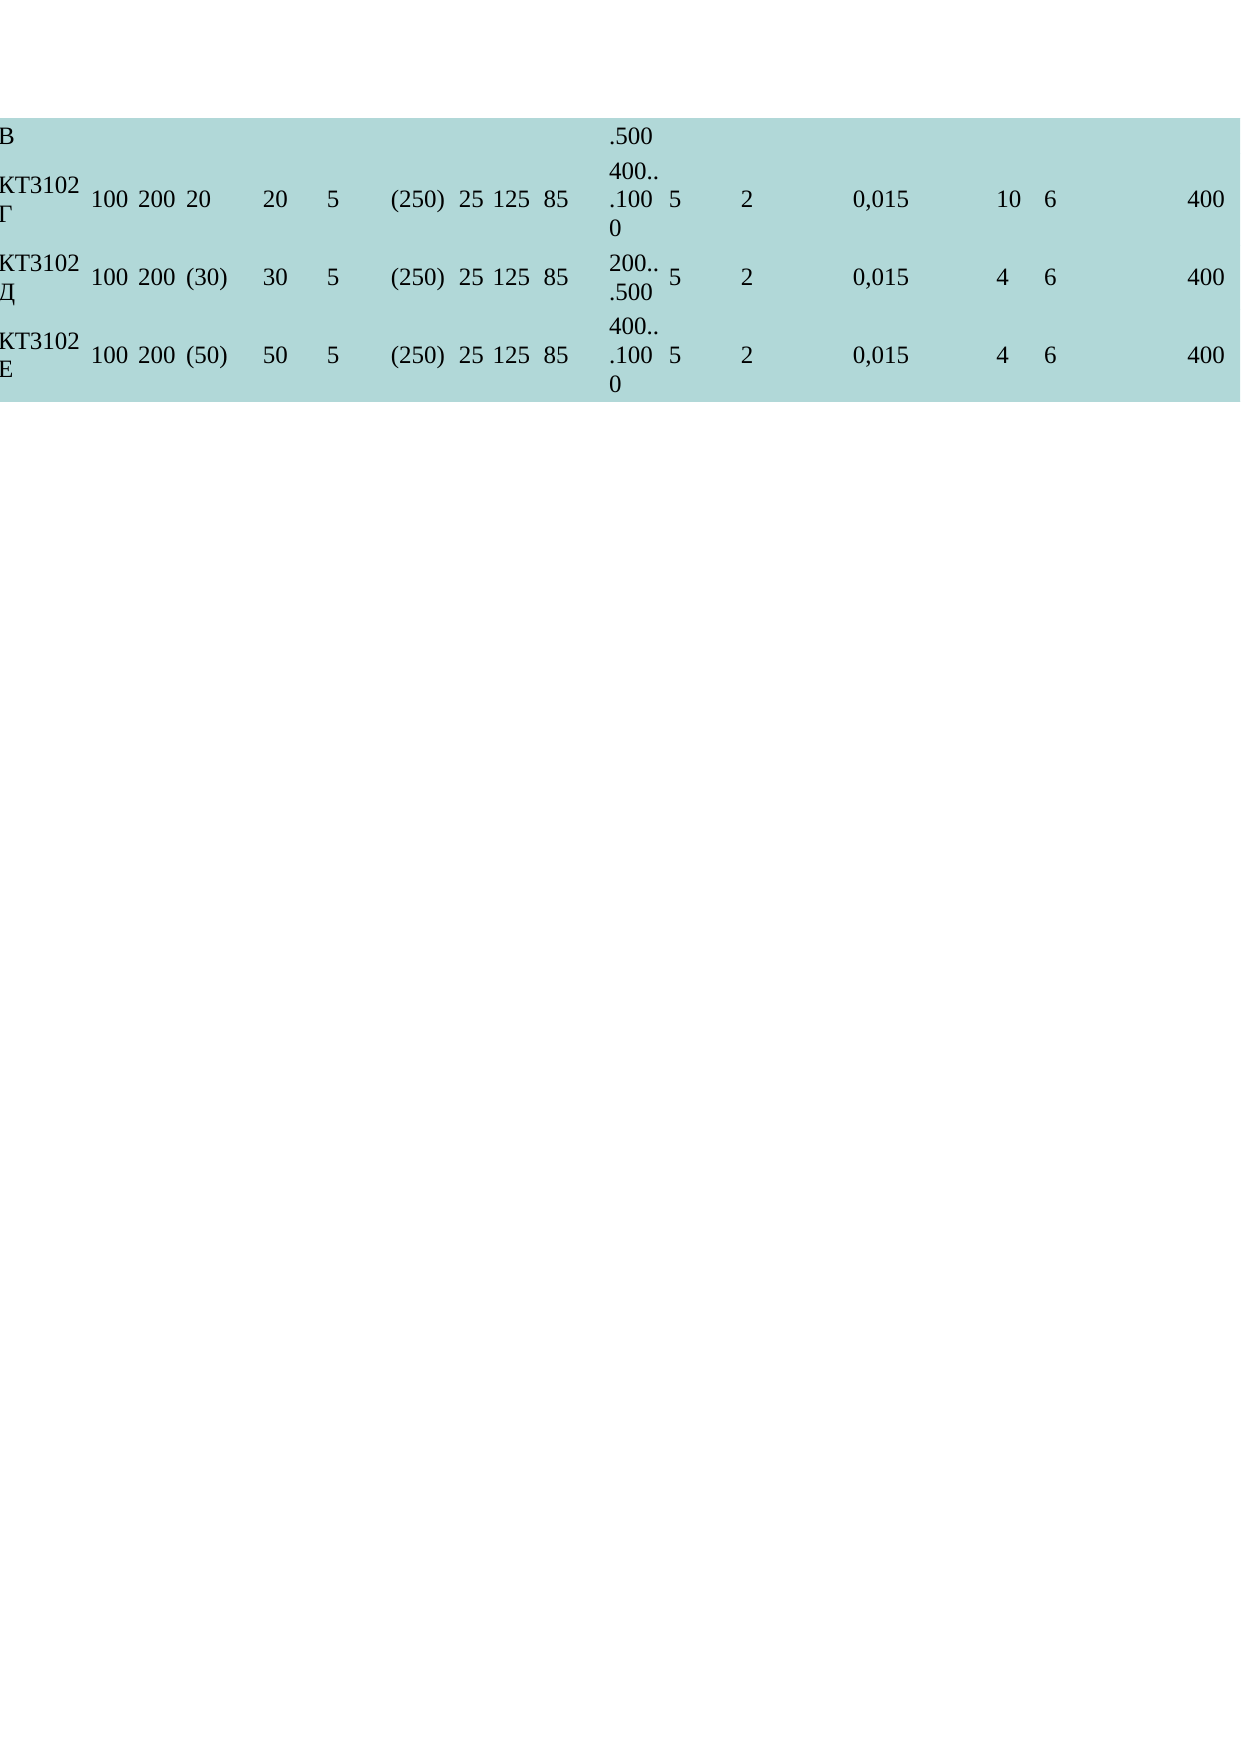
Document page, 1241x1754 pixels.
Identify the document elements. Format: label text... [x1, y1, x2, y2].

table_cell [921, 154, 993, 245]
table_cell 85 [541, 154, 606, 245]
table_cell 85 [541, 246, 606, 308]
table_cell 5 [325, 246, 388, 308]
table_cell 4 [994, 246, 1041, 308]
table_cell 30 [261, 246, 324, 308]
table_cell 200 [136, 310, 183, 401]
table_cell [1089, 119, 1134, 153]
table_cell 0,015 [851, 154, 920, 245]
table_cell 20 [184, 154, 260, 245]
table_cell 400...1000 [607, 310, 666, 401]
table_cell [994, 119, 1041, 153]
table_cell 5 [667, 310, 738, 401]
table_cell (250) [389, 310, 456, 401]
table_cell [1185, 119, 1239, 153]
table_cell [795, 246, 850, 308]
table_cell 25 [457, 154, 489, 245]
table_cell [921, 119, 993, 153]
table_cell [795, 154, 850, 245]
table_cell 200 [136, 154, 183, 245]
table_cell 20 [261, 154, 324, 245]
table_cell КТ3102 Г [1, 154, 88, 245]
table_cell 5 [325, 310, 388, 401]
table_cell [325, 119, 388, 153]
table_cell 125 [490, 154, 540, 245]
table_cell 400 [1185, 154, 1239, 245]
table_cell [136, 119, 183, 153]
table_cell 5 [325, 154, 388, 245]
table_cell КТ3102 Д [1, 246, 88, 308]
table_cell [1042, 119, 1088, 153]
table_cell [1089, 246, 1134, 308]
table_cell 25 [457, 310, 489, 401]
table_cell 5 [667, 154, 738, 245]
table_cell (250) [389, 154, 456, 245]
table_cell 125 [490, 246, 540, 308]
table_cell [389, 119, 456, 153]
table_cell 400...1000 [607, 154, 666, 245]
table_cell 100 [89, 246, 135, 308]
table_cell [184, 119, 260, 153]
table_cell В [1, 119, 88, 153]
table_cell 0,015 [851, 310, 920, 401]
table_cell 0,015 [851, 246, 920, 308]
table_cell [261, 119, 324, 153]
table_cell 100 [89, 310, 135, 401]
table_cell [795, 310, 850, 401]
table_cell 4 [994, 310, 1041, 401]
table_cell 5 [667, 246, 738, 308]
table_cell 200...500 [607, 246, 666, 308]
table_cell [1135, 154, 1184, 245]
table_cell [541, 119, 606, 153]
table_cell (50) [184, 310, 260, 401]
table_cell (250) [389, 246, 456, 308]
table_cell 25 [457, 246, 489, 308]
table_cell [1089, 154, 1134, 245]
table_cell [667, 119, 738, 153]
table_cell 6 [1042, 310, 1088, 401]
table_cell (30) [184, 246, 260, 308]
table_cell КТ3102 Е [1, 310, 88, 401]
table_cell [457, 119, 489, 153]
table_cell [921, 310, 993, 401]
table_cell .500 [607, 119, 666, 153]
table_cell [1135, 119, 1184, 153]
table_cell 100 [89, 154, 135, 245]
table_cell 400 [1185, 246, 1239, 308]
table_cell 10 [994, 154, 1041, 245]
table_cell [851, 119, 920, 153]
table_cell 85 [541, 310, 606, 401]
table_cell 6 [1042, 154, 1088, 245]
table_cell 400 [1185, 310, 1239, 401]
table_cell 200 [136, 246, 183, 308]
table_cell [1089, 310, 1134, 401]
table_cell [921, 246, 993, 308]
table_cell [89, 119, 135, 153]
table_cell 2 [739, 246, 794, 308]
table_cell [1135, 246, 1184, 308]
table_cell 2 [739, 310, 794, 401]
table_cell [739, 119, 794, 153]
table_cell 2 [739, 154, 794, 245]
table_cell 50 [261, 310, 324, 401]
table_cell 6 [1042, 246, 1088, 308]
table_cell [490, 119, 540, 153]
table_cell [795, 119, 850, 153]
table_cell [1135, 310, 1184, 401]
table_cell 125 [490, 310, 540, 401]
